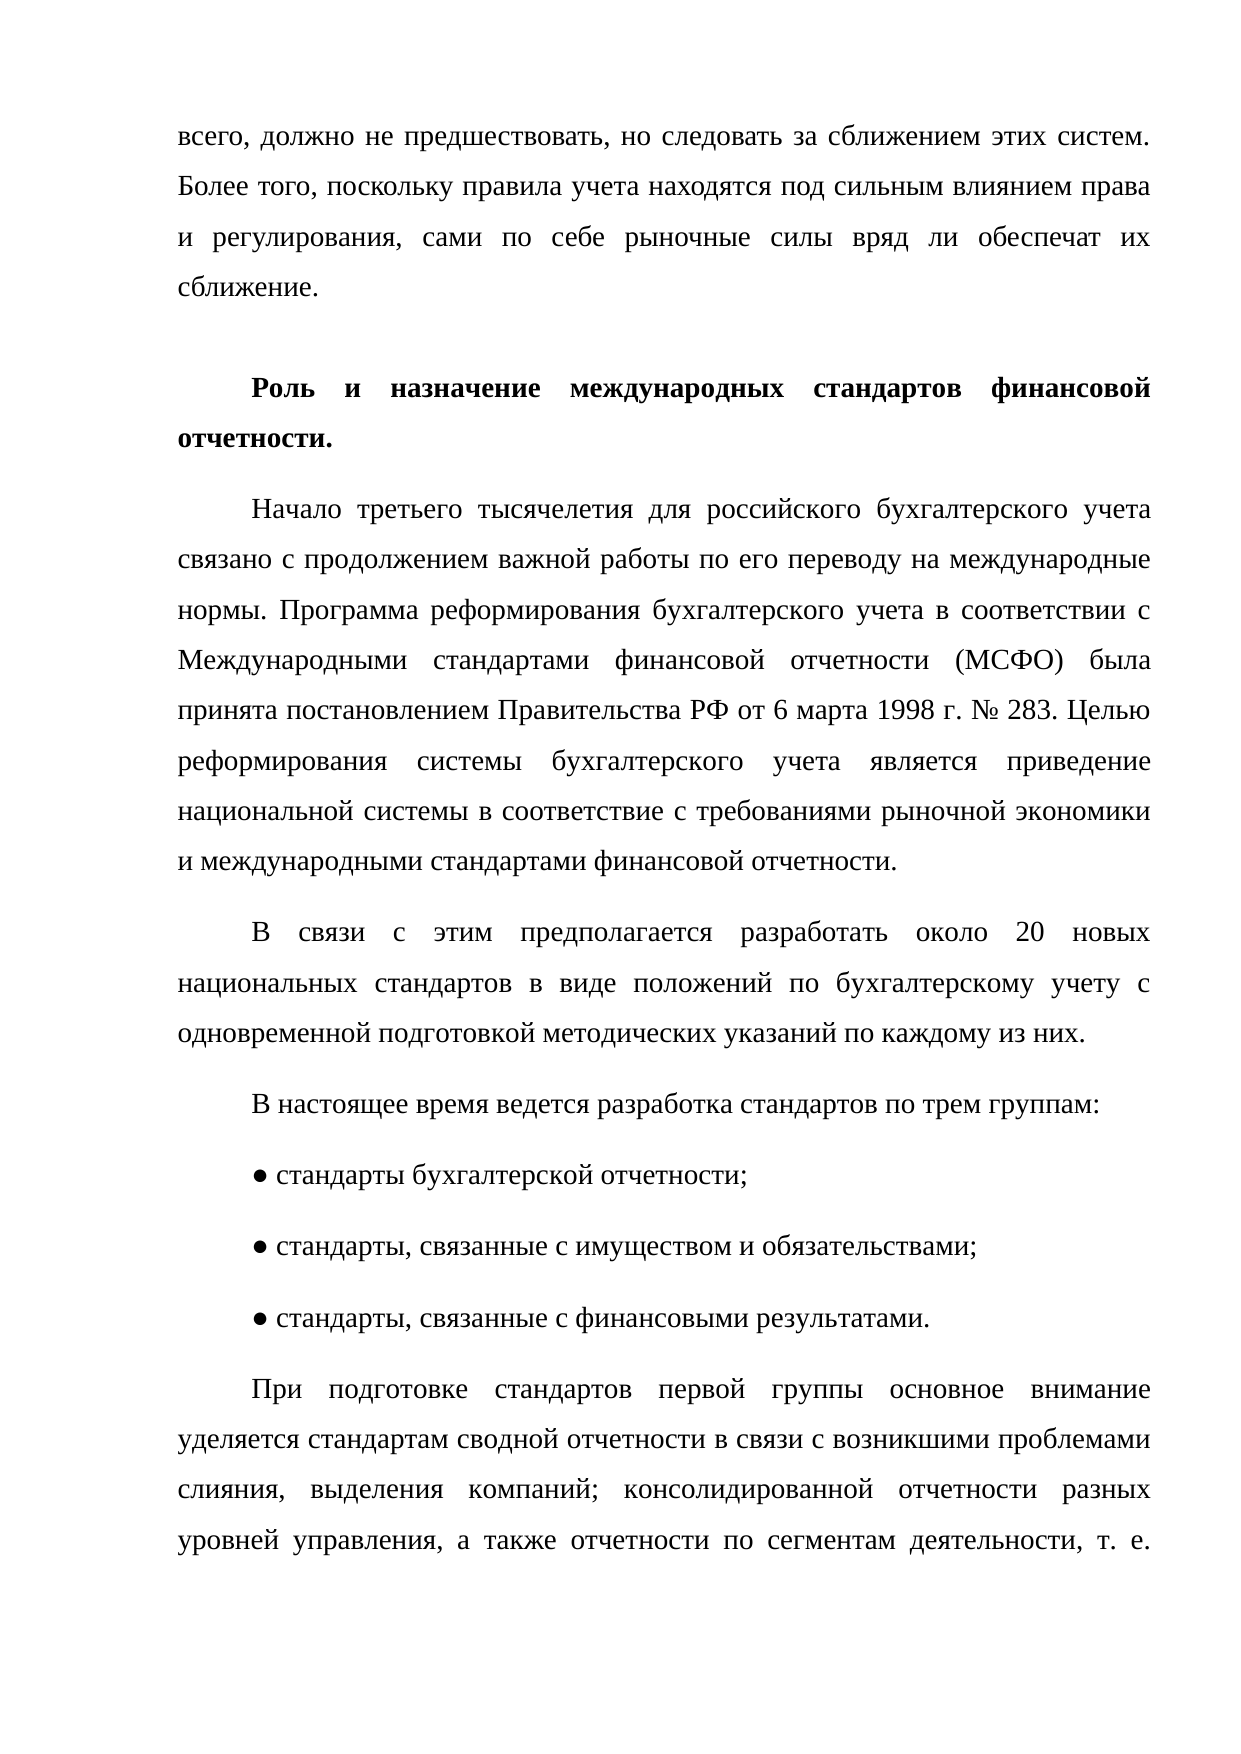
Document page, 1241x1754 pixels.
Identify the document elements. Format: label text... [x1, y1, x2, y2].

text ● стандарты, связанные с имуществом и обязательствами; [177, 1228, 1152, 1262]
text всего, должно не предшествовать, но следовать за сближением этих систем. Более того, поскольку правила учета находятся под сильным влиянием права и регулирования, сами по себе рыночные силы вряд ли обеспечат их сближение. [177, 118, 1152, 303]
text В настоящее время ведется разработка стандартов по трем группам: [177, 1086, 1152, 1120]
text В связи с этим предполагается разработать около 20 новых национальных стандартов в виде положений по бухгалтерскому учету с одновременной подготовкой методических указаний по каждому из них. [177, 914, 1152, 1049]
text При подготовке стандартов первой группы основное внимание уделяется стандартам сводной отчетности в связи с возникшими проблемами слияния, выделения компаний; консолидированной отчетности разных уровней управления, а также отчетности по сегментам деятельности, т. е. [177, 1371, 1152, 1555]
text Роль и назначение международных стандартов финансовой отчетности. [177, 370, 1152, 453]
text ● стандарты, связанные с финансовыми результатами. [177, 1300, 1152, 1333]
text Начало третьего тысячелетия для российского бухгалтерского учета связано с продолжением важной работы по его переводу на международные нормы. Программа реформирования бухгалтерского учета в соответствии с Международными стандартами финансовой отчетности (МСФО) была принята постановлением Правительства РФ от 6 марта 1998 г. № 283. Целью реформирования системы бухгалтерского учета является приведение национальной системы в соответствие с требованиями рыночной экономики и международными стандартами финансовой отчетности. [177, 491, 1152, 877]
text ● стандарты бухгалтерской отчетности; [177, 1157, 1152, 1191]
